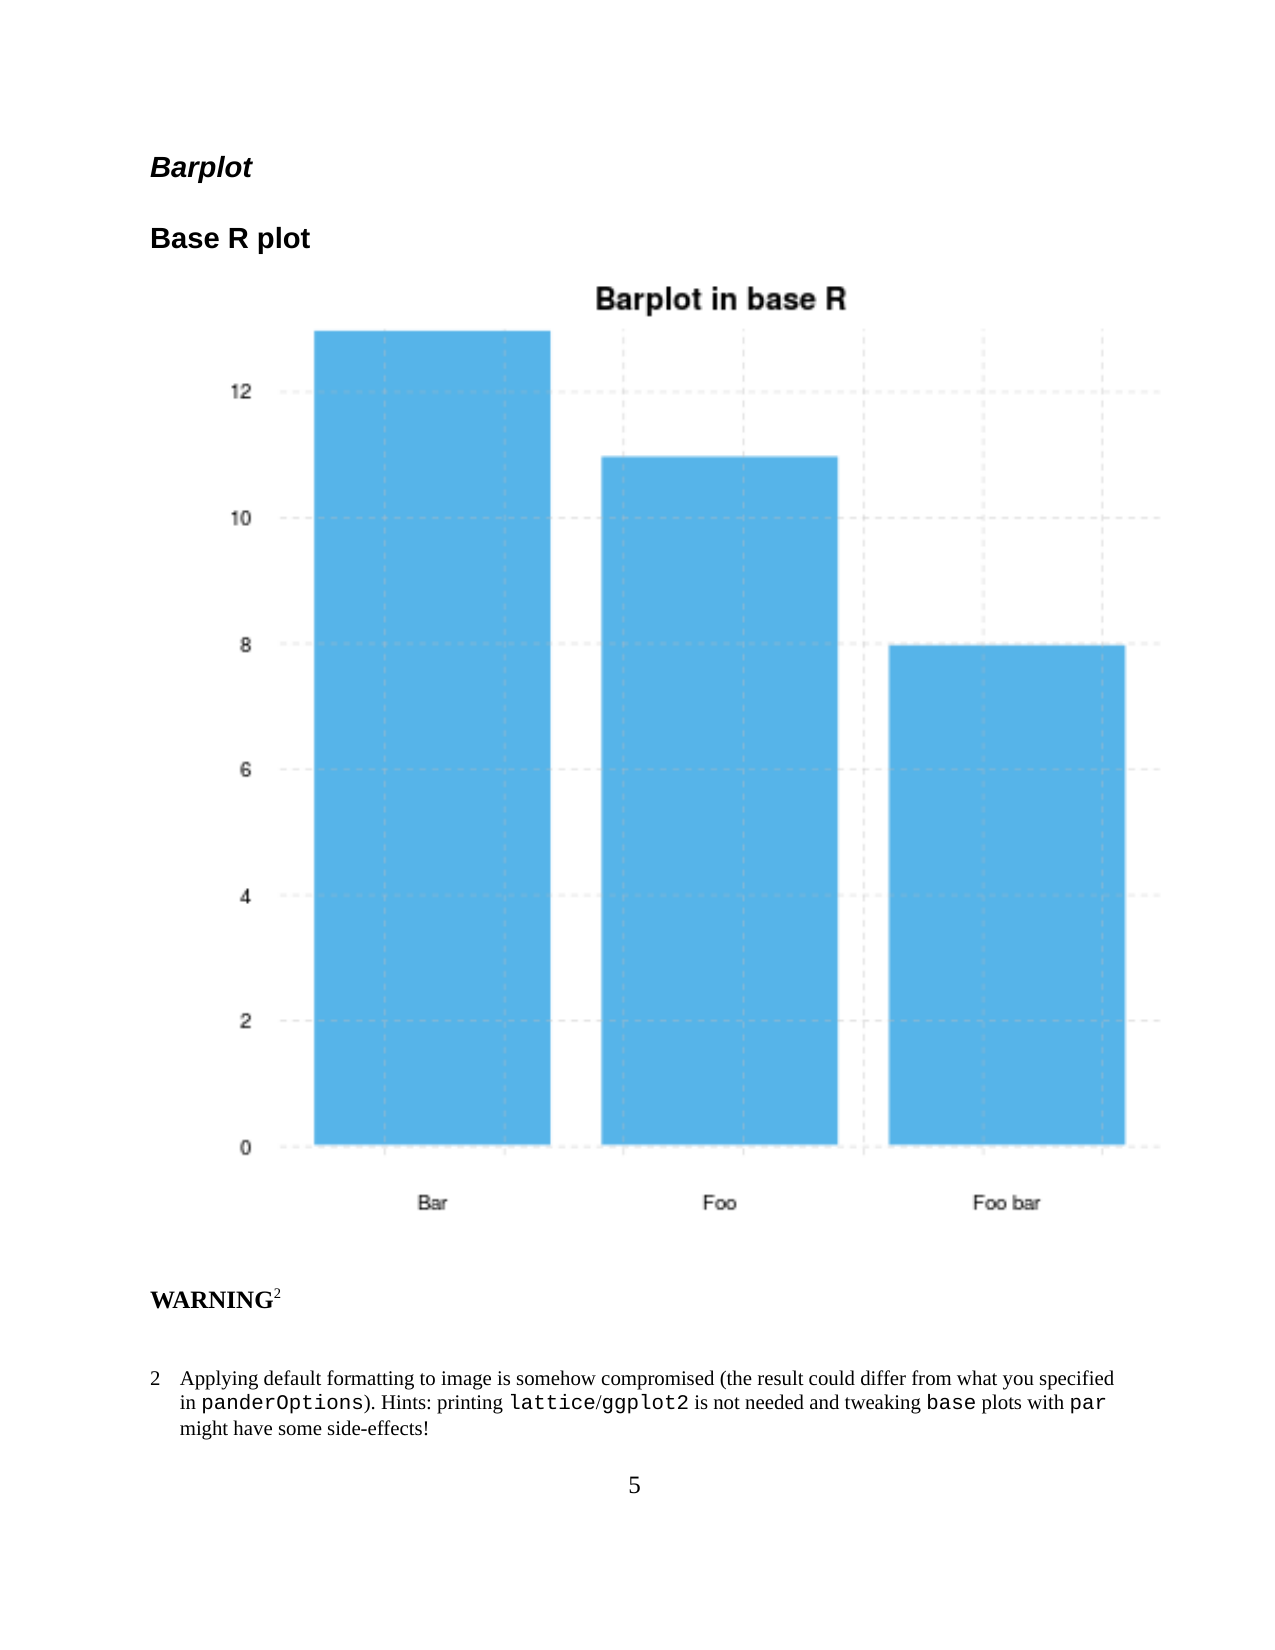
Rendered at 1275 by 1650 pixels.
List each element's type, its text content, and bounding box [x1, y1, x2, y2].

subtitle Base R plot [150, 221, 1125, 254]
text Applying default formatting to image is somehow compromised (the result could differ from what you specified in panderOptions). Hints: printing lattice/ggplot2 is not needed and tweaking base plots with par might have some side-effects! [150, 1366, 1125, 1440]
text WARNING [150, 1280, 1125, 1314]
subtitle Barplot [150, 150, 1125, 183]
picture [150, 267, 1163, 1280]
